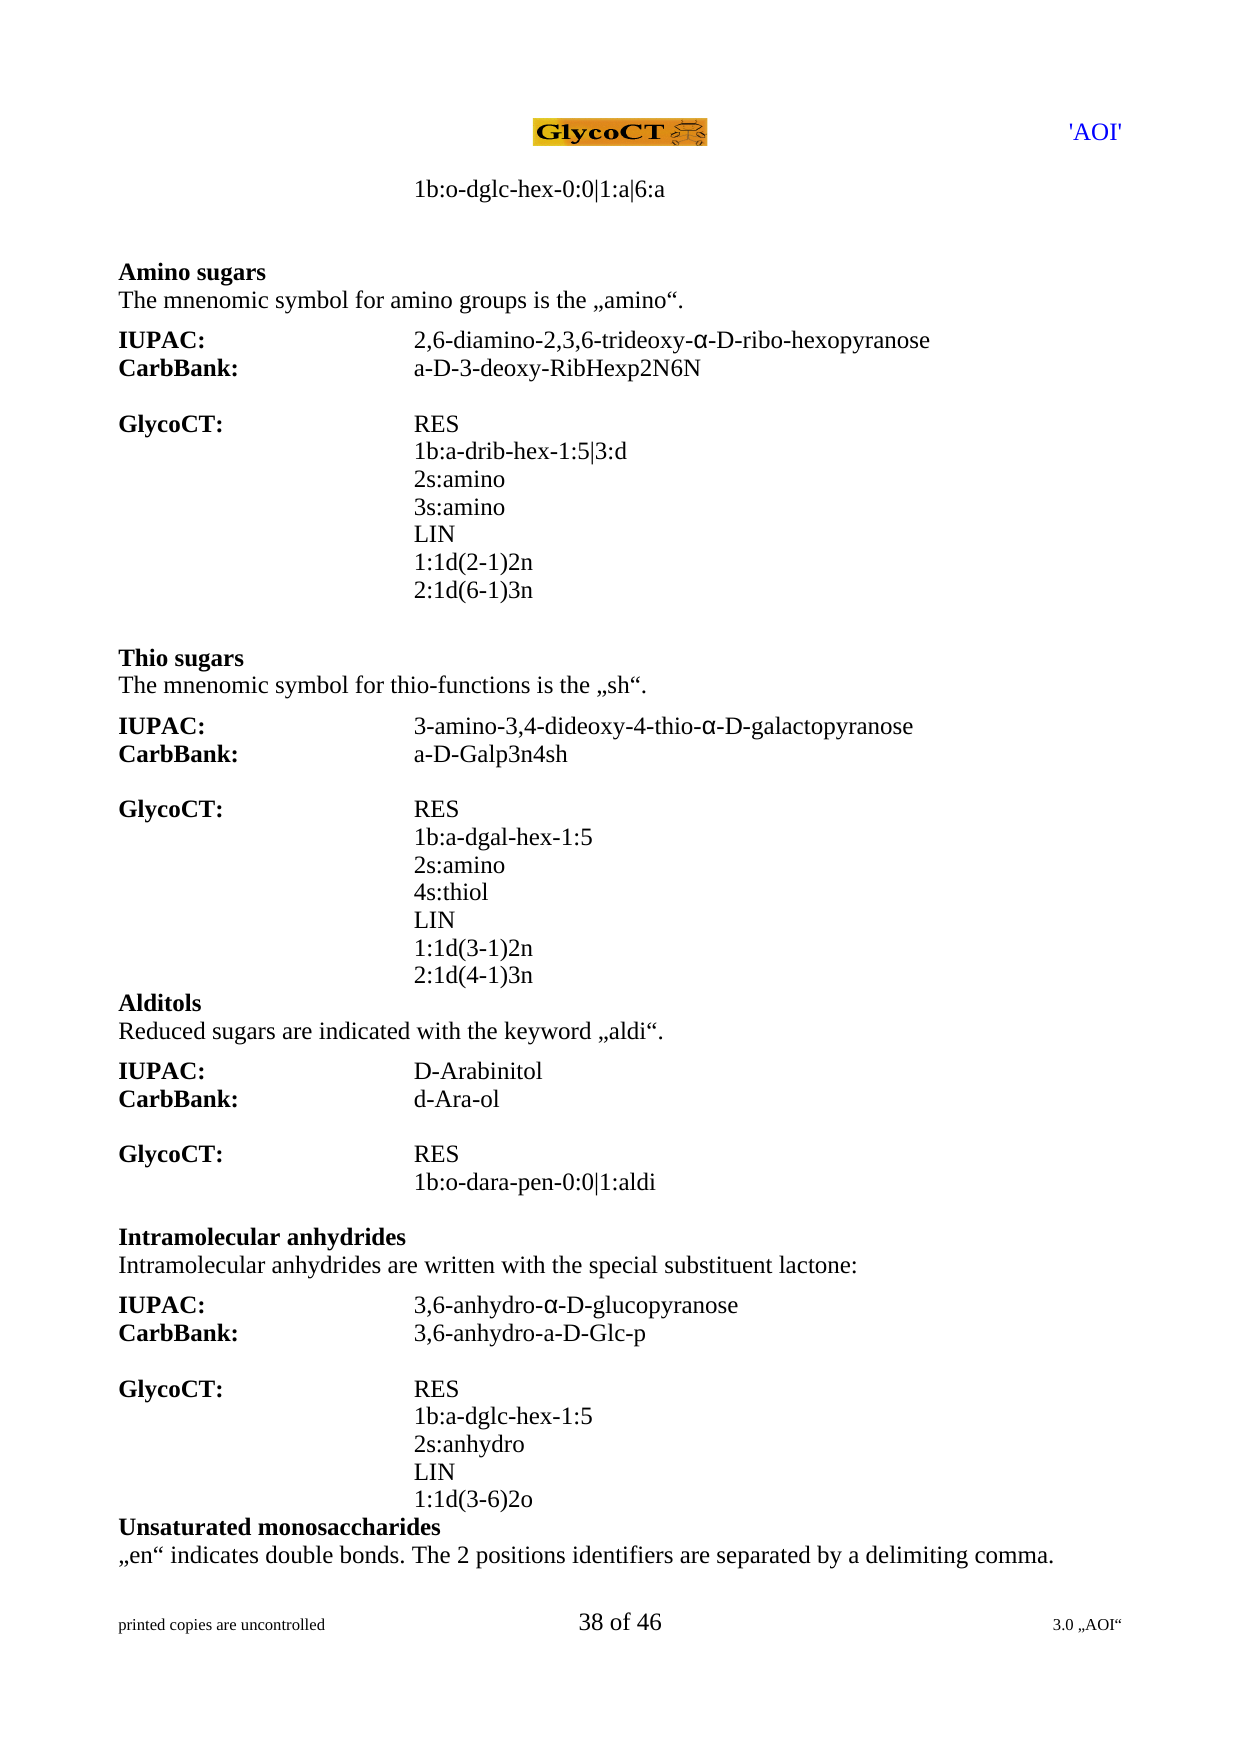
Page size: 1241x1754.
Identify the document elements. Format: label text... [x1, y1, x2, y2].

text 4s:thiol [118, 878, 1122, 906]
text 2:1d(4-1)3n [118, 962, 1122, 989]
text 2s:anhydro [118, 1430, 1122, 1458]
text Reduced sugars are indicated with the keyword „aldi“. [118, 1017, 1122, 1045]
text IUPAC: 2,6-diamino-2,3,6-trideoxy-α-D-ribo-hexopyranose [118, 326, 1122, 354]
text Amino sugars [118, 258, 1122, 286]
text LIN [118, 521, 1122, 548]
text IUPAC: D-Arabinitol [118, 1057, 1122, 1085]
text LIN [118, 906, 1122, 934]
text 1:1d(3-1)2n [118, 934, 1122, 962]
text 1b:o-dglc-hex-0:0|1:a|6:a [118, 175, 1122, 203]
text CarbBank: a-D-3-deoxy-RibHexp2N6N [118, 354, 1122, 382]
text IUPAC: 3,6-anhydro-α-D-glucopyranose [118, 1291, 1122, 1319]
text 1b:a-dglc-hex-1:5 [118, 1402, 1122, 1430]
text GlycoCT: RES [118, 410, 1122, 437]
text 1b:o-dara-pen-0:0|1:aldi [118, 1168, 1122, 1196]
text 1b:a-drib-hex-1:5|3:d [118, 437, 1122, 465]
text 2:1d(6-1)3n [118, 576, 1122, 604]
text 3s:amino [118, 493, 1122, 521]
text Alditols [118, 989, 1122, 1017]
text The mnenomic symbol for thio-functions is the „sh“. [118, 672, 1122, 699]
text CarbBank: 3,6-anhydro-a-D-Glc-p [118, 1319, 1122, 1347]
text GlycoCT: RES [118, 1140, 1122, 1168]
text „en“ indicates double bonds. The 2 positions identifiers are separated by a delimiting comma. [118, 1541, 1122, 1569]
text CarbBank: a-D-Galp3n4sh [118, 740, 1122, 768]
text Intramolecular anhydrides [118, 1223, 1122, 1251]
picture [532, 118, 708, 146]
text Unsaturated monosaccharides [118, 1513, 1122, 1541]
text GlycoCT: RES [118, 1375, 1122, 1402]
text 1:1d(3-6)2o [118, 1486, 1122, 1513]
text Intramolecular anhydrides are written with the special substituent lactone: [118, 1251, 1122, 1279]
text The mnenomic symbol for amino groups is the „amino“. [118, 286, 1122, 314]
text 2s:amino [118, 851, 1122, 878]
text CarbBank: d-Ara-ol [118, 1085, 1122, 1113]
text LIN [118, 1458, 1122, 1486]
text 2s:amino [118, 465, 1122, 493]
text IUPAC: 3-amino-3,4-dideoxy-4-thio-α-D-galactopyranose [118, 712, 1122, 740]
text 1:1d(2-1)2n [118, 548, 1122, 576]
text Thio sugars [118, 644, 1122, 672]
text GlycoCT: RES 1b:a-dgal-hex-1:5 [118, 795, 1122, 851]
